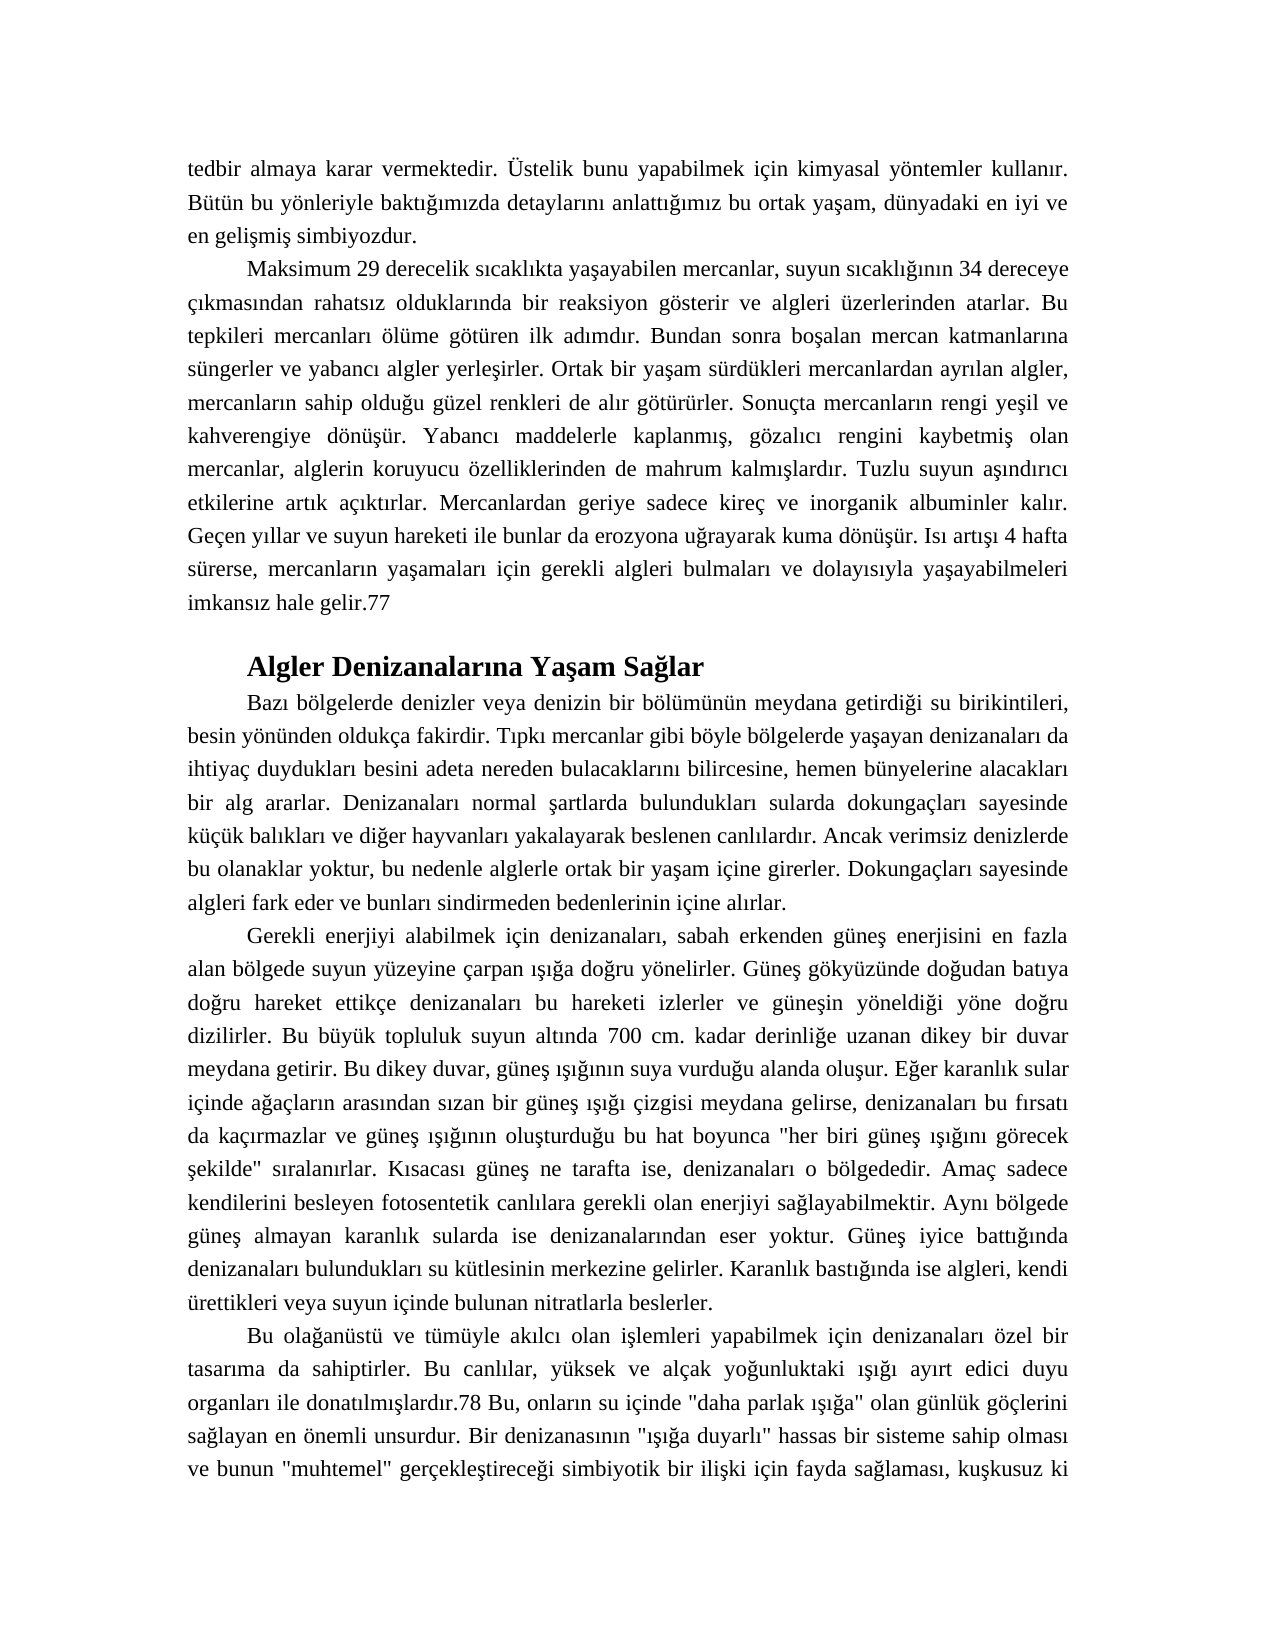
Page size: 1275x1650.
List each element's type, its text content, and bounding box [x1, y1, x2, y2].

text tedbir almaya karar vermektedir. Üstelik bunu yapabilmek için kimyasal yöntemler kullanır. Bütün bu yönleriyle baktığımızda detaylarını anlattığımız bu ortak yaşam, dünyadaki en iyi ve en gelişmiş simbiyozdur. [187, 150, 1070, 250]
text Bazı bölgelerde denizler veya denizin bir bölümünün meydana getirdiği su birikintileri, besin yönünden oldukça fakirdir. Tıpkı mercanlar gibi böyle bölgelerde yaşayan denizanaları da ihtiyaç duydukları besini adeta nereden bulacaklarını bilircesine, hemen bünyelerine alacakları bir alg ararlar. Denizanaları normal şartlarda bulundukları sularda dokungaçları sayesinde küçük balıkları ve diğer hayvanları yakalayarak beslenen canlılardır. Ancak verimsiz denizlerde bu olanaklar yoktur, bu nedenle alglerle ortak bir yaşam içine girerler. Dokungaçları sayesinde algleri fark eder ve bunları sindirmeden bedenlerinin içine alırlar. [187, 683, 1070, 917]
text Algler Denizanalarına Yaşam Sağlar [187, 650, 1070, 683]
text Gerekli enerjiyi alabilmek için denizanaları, sabah erkenden güneş enerjisini en fazla alan bölgede suyun yüzeyine çarpan ışığa doğru yönelirler. Güneş gökyüzünde doğudan batıya doğru hareket ettikçe denizanaları bu hareketi izlerler ve güneşin yöneldiği yöne doğru dizilirler. Bu büyük topluluk suyun altında 700 cm. kadar derinliğe uzanan dikey bir duvar meydana getirir. Bu dikey duvar, güneş ışığının suya vurduğu alanda oluşur. Eğer karanlık sular içinde ağaçların arasından sızan bir güneş ışığı çizgisi meydana gelirse, denizanaları bu fırsatı da kaçırmazlar ve güneş ışığının oluşturduğu bu hat boyunca "her biri güneş ışığını görecek şekilde" sıralanırlar. Kısacası güneş ne tarafta ise, denizanaları o bölgededir. Amaç sadece kendilerini besleyen fotosentetik canlılara gerekli olan enerjiyi sağlayabilmektir. Aynı bölgede güneş almayan karanlık sularda ise denizanalarından eser yoktur. Güneş iyice battığında denizanaları bulundukları su kütlesinin merkezine gelirler. Karanlık bastığında ise algleri, kendi ürettikleri veya suyun içinde bulunan nitratlarla beslerler. [187, 917, 1070, 1317]
text Bu olağanüstü ve tümüyle akılcı olan işlemleri yapabilmek için denizanaları özel bir tasarıma da sahiptirler. Bu canlılar, yüksek ve alçak yoğunluktaki ışığı ayırt edici duyu organları ile donatılmışlardır.78 Bu, onların su içinde "daha parlak ışığa" olan günlük göçlerini sağlayan en önemli unsurdur. Bir denizanasının "ışığa duyarlı" hassas bir sisteme sahip olması ve bunun "muhtemel" gerçekleştireceği simbiyotik bir ilişki için fayda sağlaması, kuşkusuz ki [187, 1317, 1070, 1483]
text Maksimum 29 derecelik sıcaklıkta yaşayabilen mercanlar, suyun sıcaklığının 34 dereceye çıkmasından rahatsız olduklarında bir reaksiyon gösterir ve algleri üzerlerinden atarlar. Bu tepkileri mercanları ölüme götüren ilk adımdır. Bundan sonra boşalan mercan katmanlarına süngerler ve yabancı algler yerleşirler. Ortak bir yaşam sürdükleri mercanlardan ayrılan algler, mercanların sahip olduğu güzel renkleri de alır götürürler. Sonuçta mercanların rengi yeşil ve kahverengiye dönüşür. Yabancı maddelerle kaplanmış, gözalıcı rengini kaybetmiş olan mercanlar, alglerin koruyucu özelliklerinden de mahrum kalmışlardır. Tuzlu suyun aşındırıcı etkilerine artık açıktırlar. Mercanlardan geriye sadece kireç ve inorganik albuminler kalır. Geçen yıllar ve suyun hareketi ile bunlar da erozyona uğrayarak kuma dönüşür. Isı artışı 4 hafta sürerse, mercanların yaşamaları için gerekli algleri bulmaları ve dolayısıyla yaşayabilmeleri imkansız hale gelir.77 [187, 250, 1070, 617]
